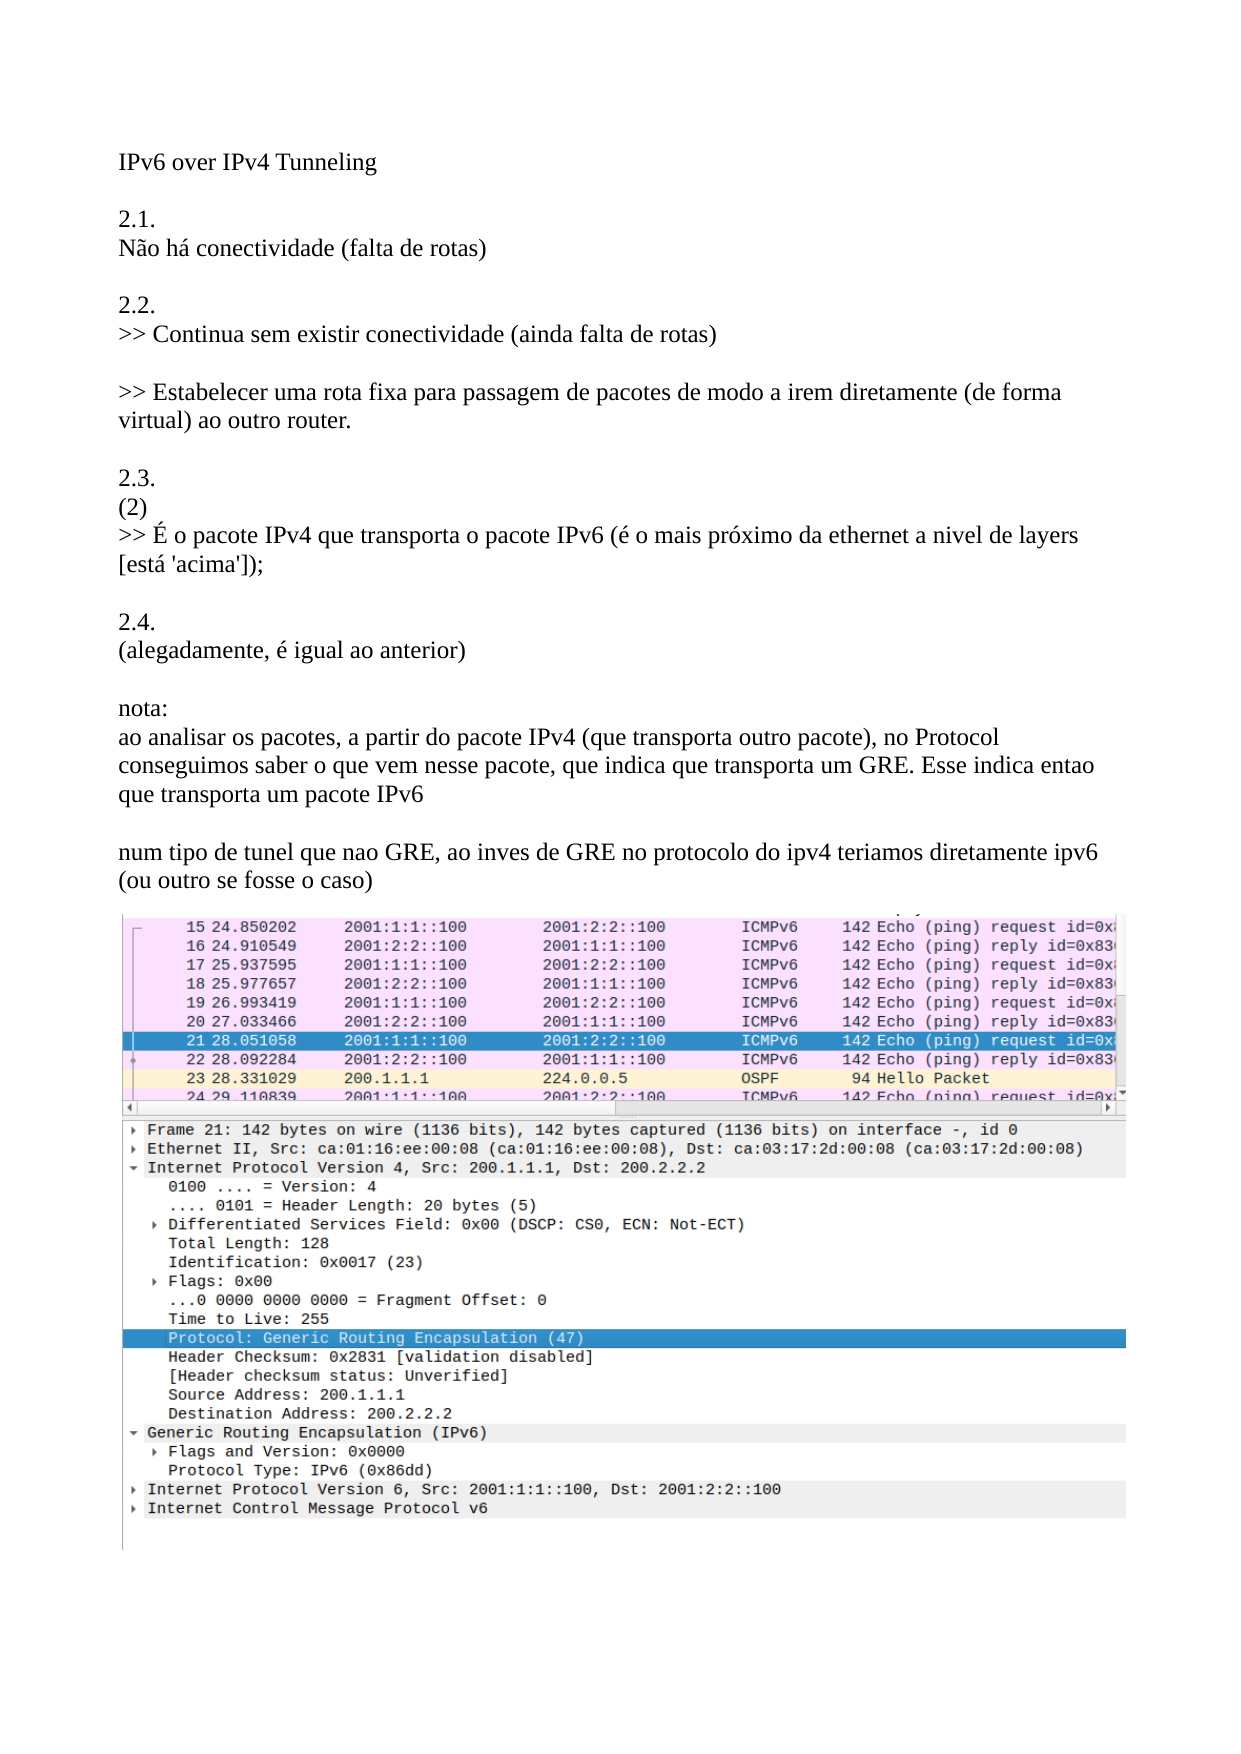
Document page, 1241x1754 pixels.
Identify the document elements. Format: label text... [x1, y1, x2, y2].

picture [122, 914, 1126, 1550]
text ao analisar os pacotes, a partir do pacote IPv4 (que transporta outro pacote), no Protocol conseguimos saber o que vem nesse pacote, que indica que transporta um GRE. Esse indica entao que transporta um pacote IPv6 [118, 722, 1122, 808]
text nota: [118, 693, 1122, 722]
text 2.3. [118, 463, 1122, 492]
text IPv6 over IPv4 Tunneling [118, 147, 1122, 176]
text (2) [118, 492, 1122, 521]
text 2.1. [118, 204, 1122, 233]
text Não há conectividade (falta de rotas) [118, 233, 1122, 262]
text >> Estabelecer uma rota fixa para passagem de pacotes de modo a irem diretamente (de forma virtual) ao outro router. [118, 377, 1122, 434]
text num tipo de tunel que nao GRE, ao inves de GRE no protocolo do ipv4 teriamos diretamente ipv6 (ou outro se fosse o caso) [118, 837, 1122, 894]
text >> Continua sem existir conectividade (ainda falta de rotas) [118, 319, 1122, 348]
text 2.2. [118, 291, 1122, 319]
text (alegadamente, é igual ao anterior) [118, 636, 1122, 664]
text >> É o pacote IPv4 que transporta o pacote IPv6 (é o mais próximo da ethernet a nivel de layers [está 'acima']); [118, 521, 1122, 578]
text 2.4. [118, 607, 1122, 636]
